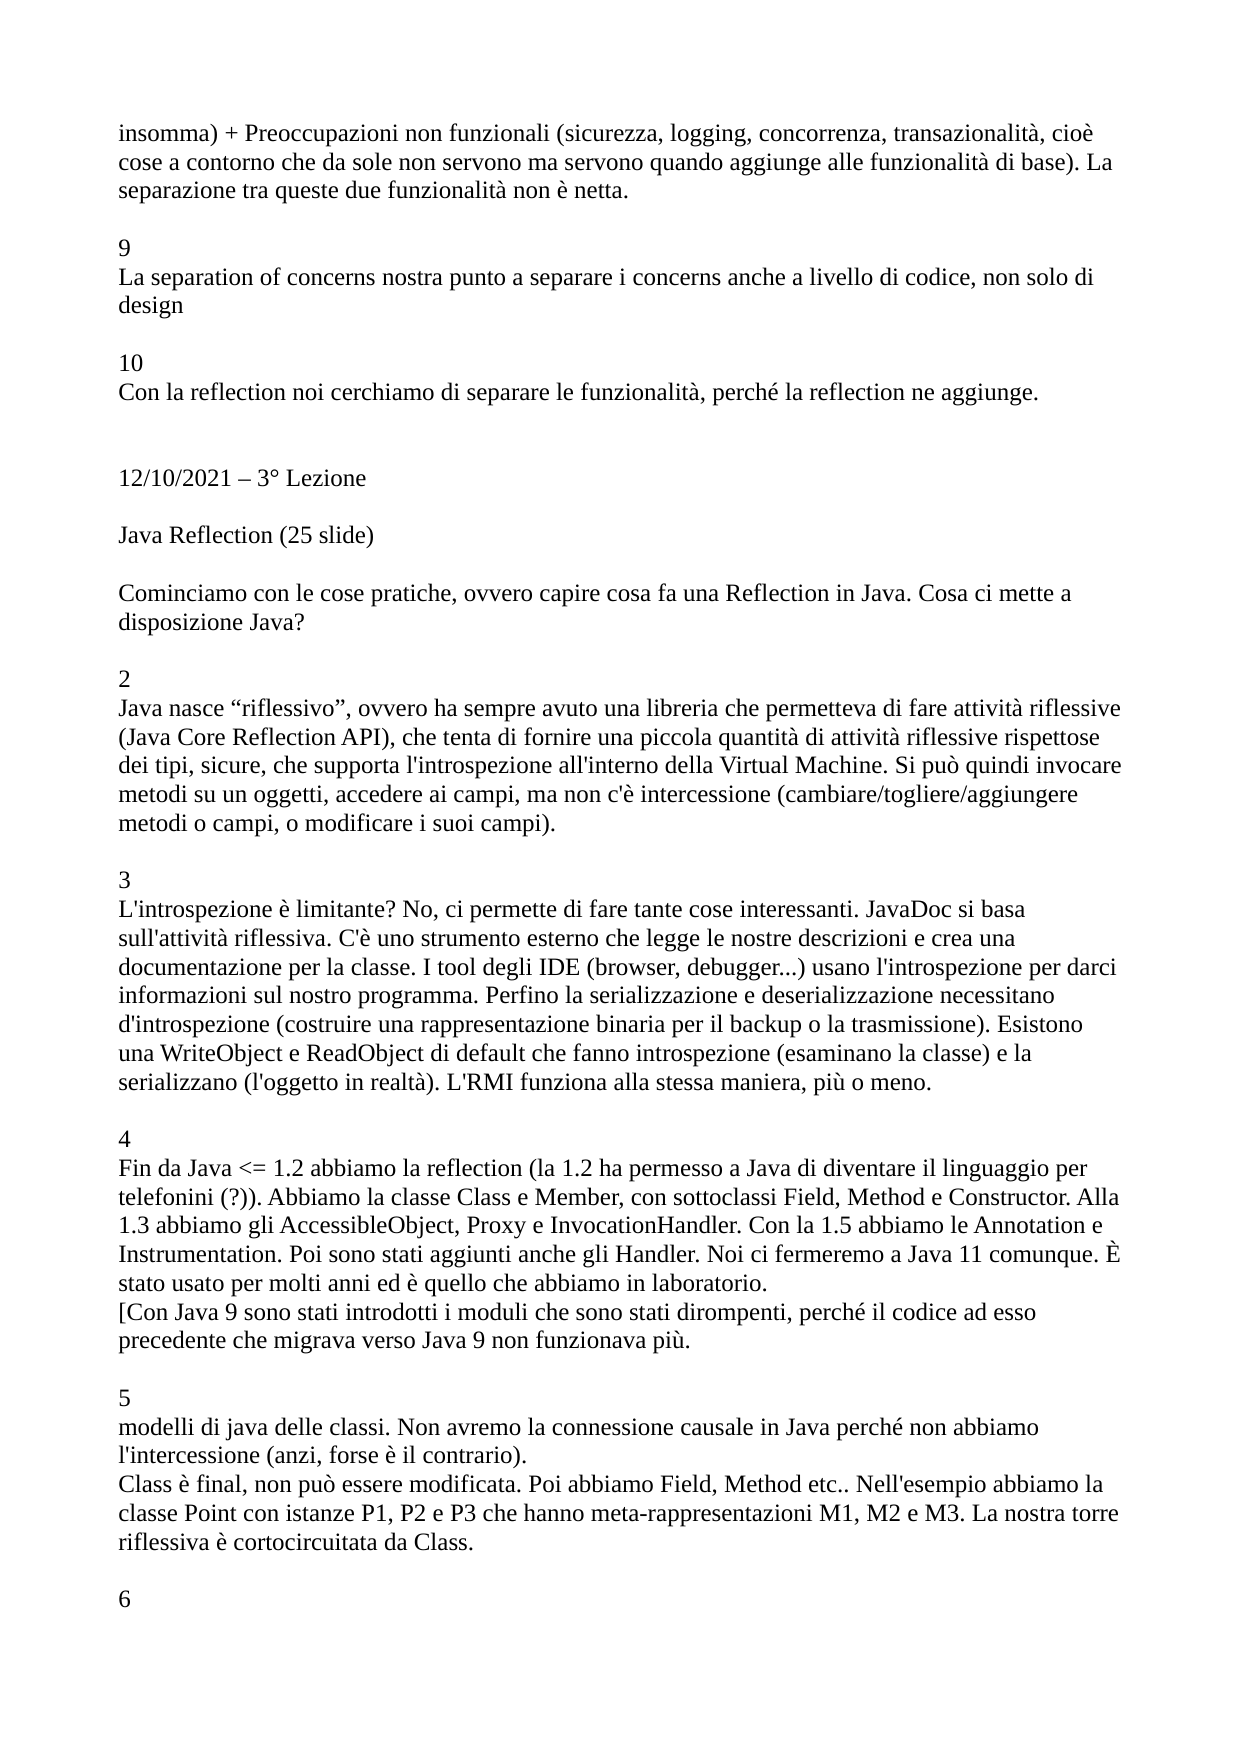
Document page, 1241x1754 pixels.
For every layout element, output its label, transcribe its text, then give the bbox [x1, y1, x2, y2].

text 2 [118, 664, 1122, 693]
text 9 [118, 233, 1122, 262]
text modelli di java delle classi. Non avremo la connessione causale in Java perché non abbiamo l'intercessione (anzi, forse è il contrario). [118, 1412, 1122, 1469]
text 3 [118, 866, 1122, 894]
text Con la reflection noi cerchiamo di separare le funzionalità, perché la reflection ne aggiunge. [118, 377, 1122, 406]
text Java Reflection (25 slide) [118, 521, 1122, 549]
text [Con Java 9 sono stati introdotti i moduli che sono stati dirompenti, perché il codice ad esso precedente che migrava verso Java 9 non funzionava più. [118, 1297, 1122, 1354]
text insomma) + Preoccupazioni non funzionali (sicurezza, logging, concorrenza, transazionalità, cioè cose a contorno che da sole non servono ma servono quando aggiunge alle funzionalità di base). La separazione tra queste due funzionalità non è netta. [118, 118, 1122, 204]
text 5 [118, 1383, 1122, 1412]
text Java nasce “riflessivo”, ovvero ha sempre avuto una libreria che permetteva di fare attività riflessive (Java Core Reflection API), che tenta di fornire una piccola quantità di attività riflessive rispettose dei tipi, sicure, che supporta l'introspezione all'interno della Virtual Machine. Si può quindi invocare metodi su un oggetti, accedere ai campi, ma non c'è intercessione (cambiare/togliere/aggiungere metodi o campi, o modificare i suoi campi). [118, 693, 1122, 837]
text 4 [118, 1124, 1122, 1153]
text 10 [118, 348, 1122, 377]
text Fin da Java <= 1.2 abbiamo la reflection (la 1.2 ha permesso a Java di diventare il linguaggio per telefonini (?)). Abbiamo la classe Class e Member, con sottoclassi Field, Method e Constructor. Alla 1.3 abbiamo gli AccessibleObject, Proxy e InvocationHandler. Con la 1.5 abbiamo le Annotation e Instrumentation. Poi sono stati aggiunti anche gli Handler. Noi ci fermeremo a Java 11 comunque. È stato usato per molti anni ed è quello che abbiamo in laboratorio. [118, 1153, 1122, 1297]
text Class è final, non può essere modificata. Poi abbiamo Field, Method etc.. Nell'esempio abbiamo la classe Point con istanze P1, P2 e P3 che hanno meta-rappresentazioni M1, M2 e M3. La nostra torre riflessiva è cortocircuitata da Class. [118, 1469, 1122, 1556]
text 12/10/2021 – 3° Lezione [118, 463, 1122, 492]
text Cominciamo con le cose pratiche, ovvero capire cosa fa una Reflection in Java. Cosa ci mette a disposizione Java? [118, 578, 1122, 636]
text 6 [118, 1584, 1122, 1613]
text La separation of concerns nostra punto a separare i concerns anche a livello di codice, non solo di design [118, 262, 1122, 319]
text L'introspezione è limitante? No, ci permette di fare tante cose interessanti. JavaDoc si basa sull'attività riflessiva. C'è uno strumento esterno che legge le nostre descrizioni e crea una documentazione per la classe. I tool degli IDE (browser, debugger...) usano l'introspezione per darci informazioni sul nostro programma. Perfino la serializzazione e deserializzazione necessitano d'introspezione (costruire una rappresentazione binaria per il backup o la trasmissione). Esistono una WriteObject e ReadObject di default che fanno introspezione (esaminano la classe) e la serializzano (l'oggetto in realtà). L'RMI funziona alla stessa maniera, più o meno. [118, 894, 1122, 1096]
